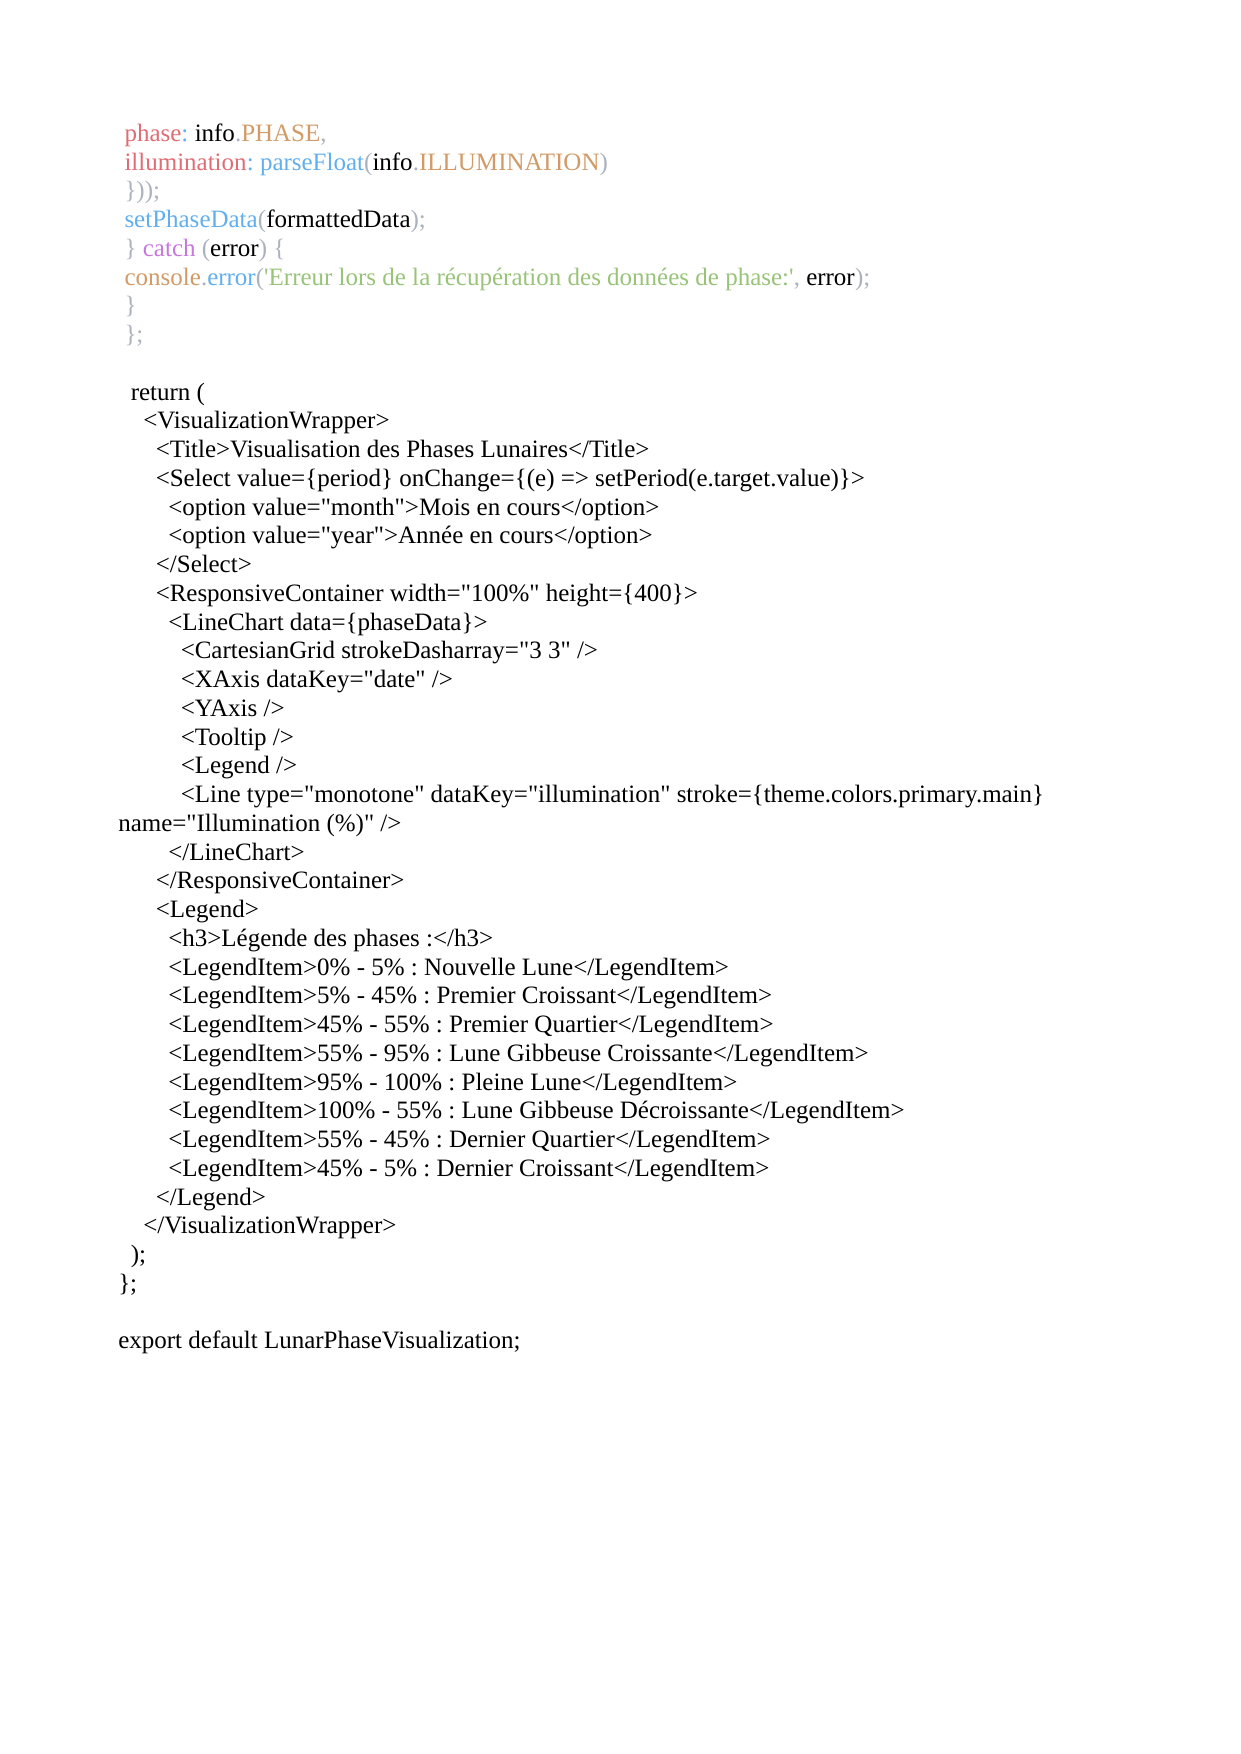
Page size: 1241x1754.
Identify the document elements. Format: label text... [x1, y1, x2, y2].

text }; [118, 1268, 1122, 1297]
text </Legend> [118, 1182, 1122, 1211]
text <YAxis /> [118, 693, 1122, 722]
text console.error('Erreur lors de la récupération des données de phase:', error); [118, 262, 1122, 291]
text <LegendItem>95% - 100% : Pleine Lune</LegendItem> [118, 1067, 1122, 1096]
text <LegendItem>55% - 95% : Lune Gibbeuse Croissante</LegendItem> [118, 1038, 1122, 1067]
text ); [118, 1239, 1122, 1268]
text </LineChart> [118, 837, 1122, 866]
text <ResponsiveContainer width="100%" height={400}> [118, 578, 1122, 607]
text return ( [118, 377, 1122, 406]
text } [118, 291, 1122, 319]
text <LegendItem>5% - 45% : Premier Croissant</LegendItem> [118, 981, 1122, 1009]
text <Legend> [118, 894, 1122, 923]
text <h3>Légende des phases :</h3> [118, 923, 1122, 952]
text <option value="month">Mois en cours</option> [118, 492, 1122, 521]
text <LineChart data={phaseData}> [118, 607, 1122, 636]
text export default LunarPhaseVisualization; [118, 1326, 1122, 1354]
text <VisualizationWrapper> [118, 406, 1122, 434]
text phase: info.PHASE, [118, 118, 1122, 147]
text <Title>Visualisation des Phases Lunaires</Title> [118, 434, 1122, 463]
text setPhaseData(formattedData); [118, 204, 1122, 233]
text <Tooltip /> [118, 722, 1122, 751]
text </Select> [118, 549, 1122, 578]
text <option value="year">Année en cours</option> [118, 521, 1122, 549]
text }; [118, 319, 1122, 348]
text <LegendItem>45% - 55% : Premier Quartier</LegendItem> [118, 1009, 1122, 1038]
text </ResponsiveContainer> [118, 866, 1122, 894]
text illumination: parseFloat(info.ILLUMINATION) [118, 147, 1122, 176]
text <CartesianGrid strokeDasharray="3 3" /> [118, 636, 1122, 664]
text <Line type="monotone" dataKey="illumination" stroke={theme.colors.primary.main} name="Illumination (%)" /> [118, 779, 1122, 837]
text <Select value={period} onChange={(e) => setPeriod(e.target.value)}> [118, 463, 1122, 492]
text <LegendItem>45% - 5% : Dernier Croissant</LegendItem> [118, 1153, 1122, 1182]
text })); [118, 176, 1122, 204]
text <Legend /> [118, 751, 1122, 779]
text <LegendItem>55% - 45% : Dernier Quartier</LegendItem> [118, 1124, 1122, 1153]
text } catch (error) { [118, 233, 1122, 262]
text <XAxis dataKey="date" /> [118, 664, 1122, 693]
text </VisualizationWrapper> [118, 1211, 1122, 1239]
text <LegendItem>0% - 5% : Nouvelle Lune</LegendItem> [118, 952, 1122, 981]
text <LegendItem>100% - 55% : Lune Gibbeuse Décroissante</LegendItem> [118, 1096, 1122, 1124]
